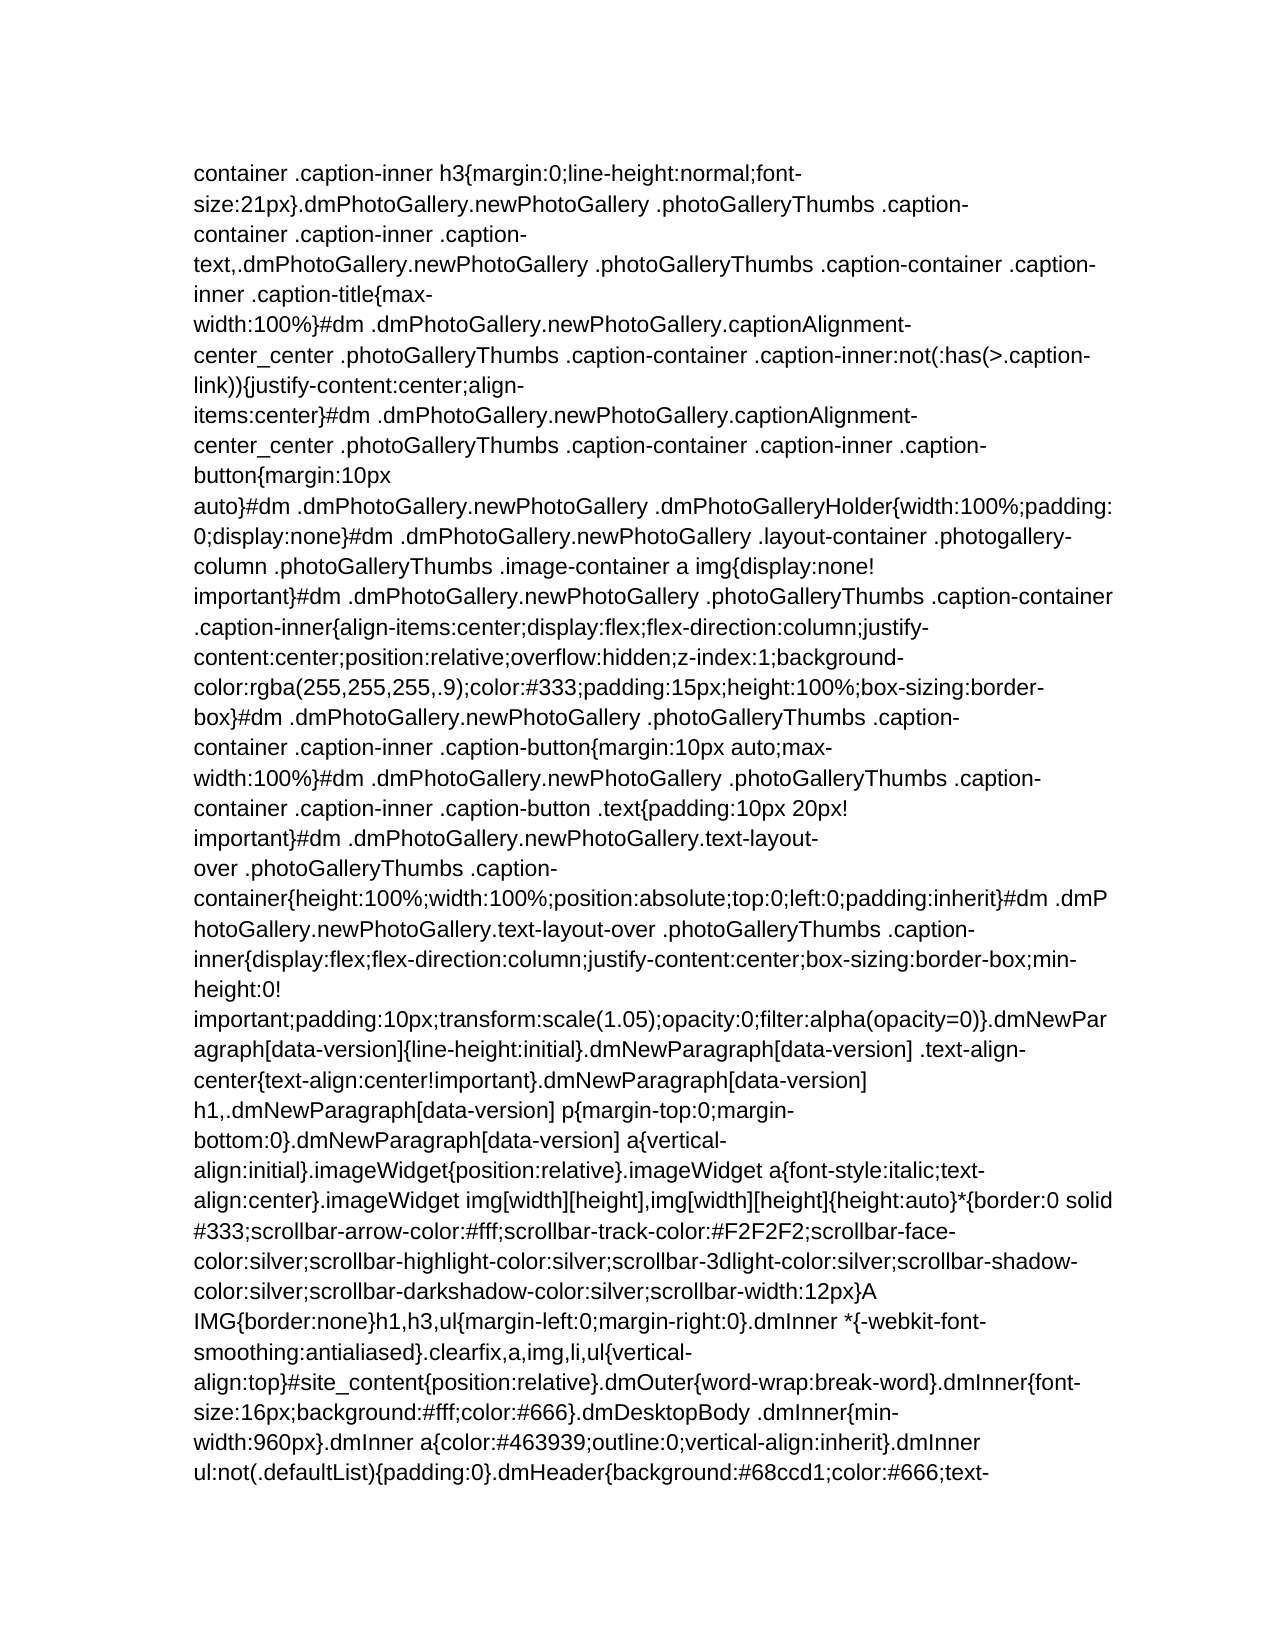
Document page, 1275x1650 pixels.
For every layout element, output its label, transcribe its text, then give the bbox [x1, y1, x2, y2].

table_cell [150, 150, 183, 1496]
table_cell container .caption-inner h3{margin:0;line-height:normal;font-size:21px}.dmPhotoGallery.newPhotoGallery .photoGalleryThumbs .caption-container .caption-inner .caption-text,.dmPhotoGallery.newPhotoGallery .photoGalleryThumbs .caption-container .caption-inner .caption-title{max-width:100%}#dm .dmPhotoGallery.newPhotoGallery.captionAlignment-center_center .photoGalleryThumbs .caption-container .caption-inner:not(:has(>.caption-link)){justify-content:center;align-items:center}#dm .dmPhotoGallery.newPhotoGallery.captionAlignment-center_center .photoGalleryThumbs .caption-container .caption-inner .caption-button{margin:10px auto}#dm .dmPhotoGallery.newPhotoGallery .dmPhotoGalleryHolder{width:100%;padding:0;display:none}#dm .dmPhotoGallery.newPhotoGallery .layout-container .photogallery-column .photoGalleryThumbs .image-container a img{display:none!important}#dm .dmPhotoGallery.newPhotoGallery .photoGalleryThumbs .caption-container .caption-inner{align-items:center;display:flex;flex-direction:column;justify-content:center;position:relative;overflow:hidden;z-index:1;background-color:rgba(255,255,255,.9);color:#333;padding:15px;height:100%;box-sizing:border-box}#dm .dmPhotoGallery.newPhotoGallery .photoGalleryThumbs .caption-container .caption-inner .caption-button{margin:10px auto;max-width:100%}#dm .dmPhotoGallery.newPhotoGallery .photoGalleryThumbs .caption-container .caption-inner .caption-button .text{padding:10px 20px!important}#dm .dmPhotoGallery.newPhotoGallery.text-layout-over .photoGalleryThumbs .caption-container{height:100%;width:100%;position:absolute;top:0;left:0;padding:inherit}#dm .dmPhotoGallery.newPhotoGallery.text-layout-over .photoGalleryThumbs .caption-inner{display:flex;flex-direction:column;justify-content:center;box-sizing:border-box;min-height:0!important;padding:10px;transform:scale(1.05);opacity:0;filter:alpha(opacity=0)}.dmNewParagraph[data-version]{line-height:initial}.dmNewParagraph[data-version] .text-align-center{text-align:center!important}.dmNewParagraph[data-version] h1,.dmNewParagraph[data-version] p{margin-top:0;margin-bottom:0}.dmNewParagraph[data-version] a{vertical-align:initial}.imageWidget{position:relative}.imageWidget a{font-style:italic;text-align:center}.imageWidget img[width][height],img[width][height]{height:auto}*{border:0 solid #333;scrollbar-arrow-color:#fff;scrollbar-track-color:#F2F2F2;scrollbar-face-color:silver;scrollbar-highlight-color:silver;scrollbar-3dlight-color:silver;scrollbar-shadow-color:silver;scrollbar-darkshadow-color:silver;scrollbar-width:12px}A IMG{border:none}h1,h3,ul{margin-left:0;margin-right:0}.dmInner *{-webkit-font-smoothing:antialiased}.clearfix,a,img,li,ul{vertical-align:top}#site_content{position:relative}.dmOuter{word-wrap:break-word}.dmInner{font-size:16px;background:#fff;color:#666}.dmDesktopBody .dmInner{min-width:960px}.dmInner a{color:#463939;outline:0;vertical-align:inherit}.dmInner ul:not(.defaultList){padding:0}.dmHeader{background:#68ccd1;color:#666;text- [183, 150, 1125, 1496]
